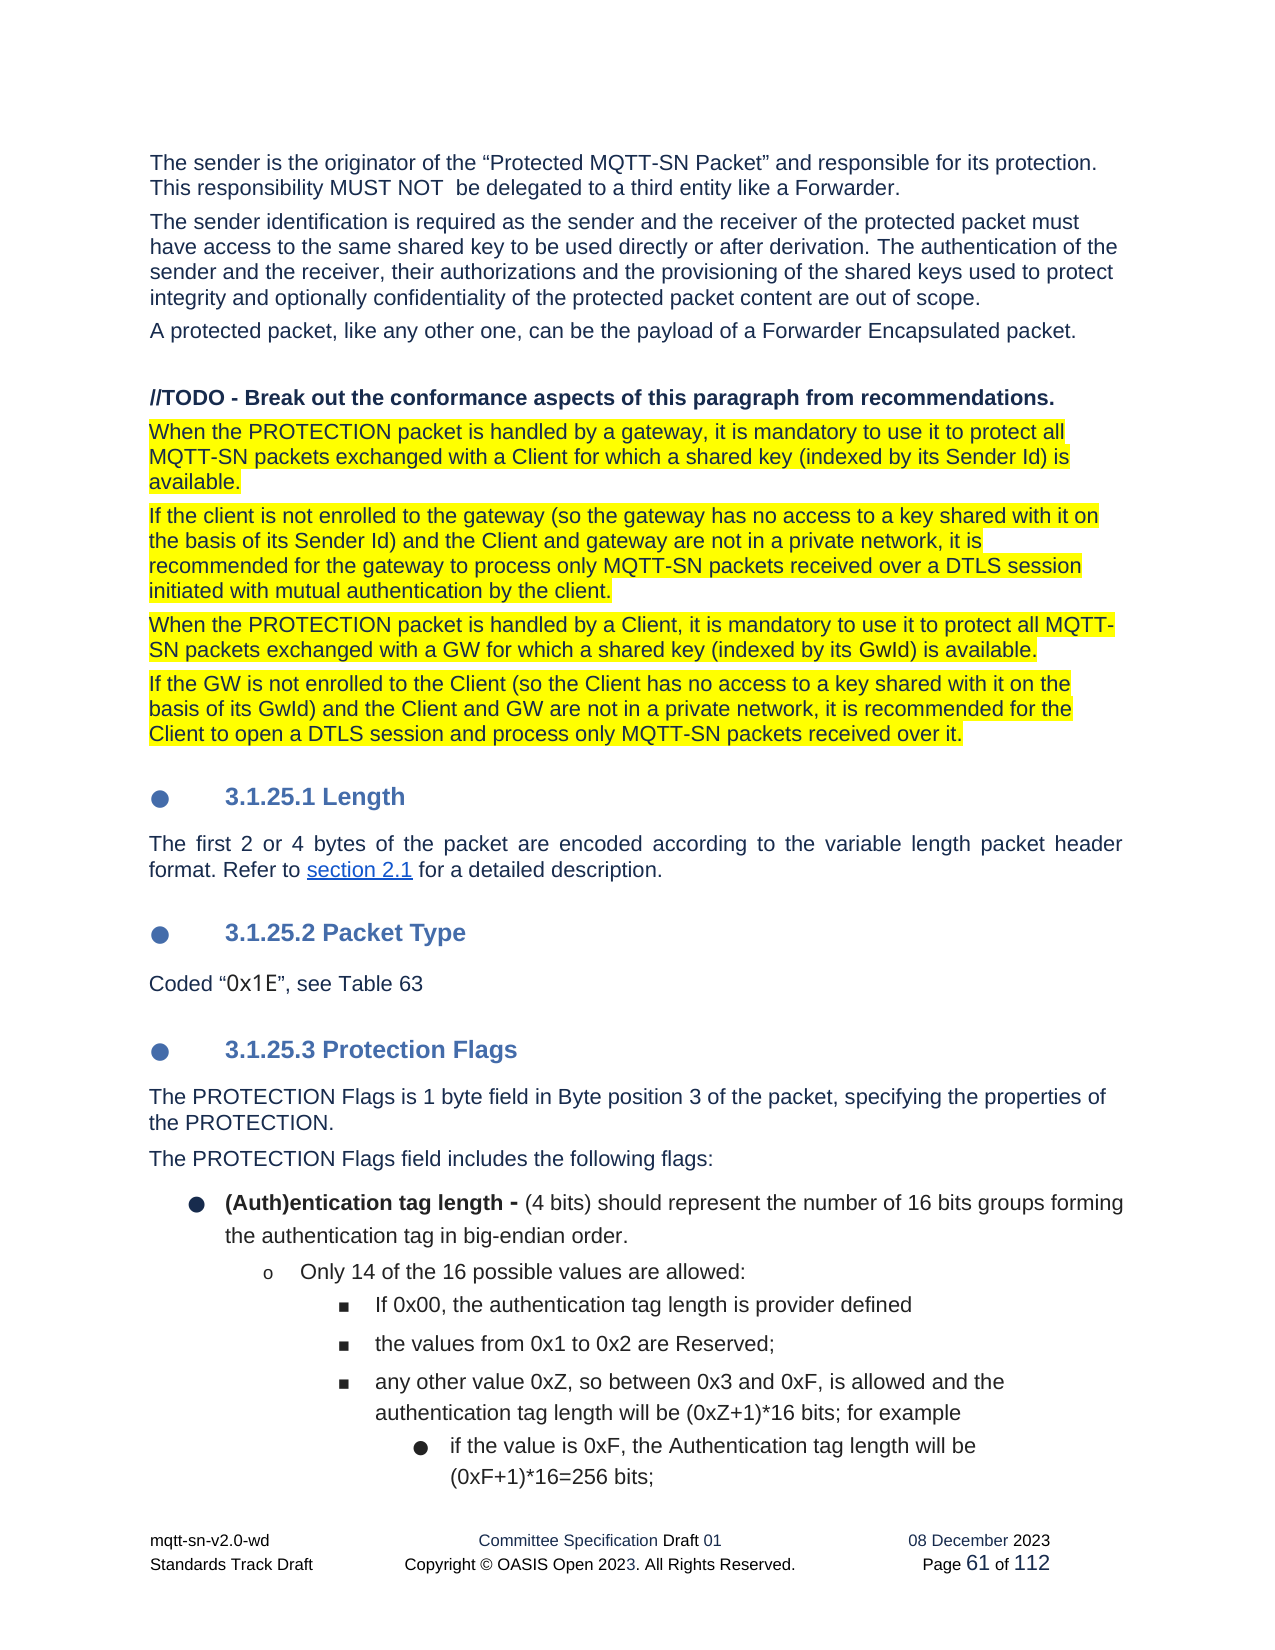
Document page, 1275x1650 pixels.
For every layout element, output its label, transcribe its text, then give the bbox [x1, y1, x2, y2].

list any other value 0xZ, so between 0x3 and 0xF, is allowed and the authentication tag length will be (0xZ+1)*16 bits; for example [337, 1362, 1124, 1425]
text The sender is the originator of the “Protected MQTT-SN Packet” and responsible for its protection. This responsibility MUST NOT be delegated to a third entity like a Forwarder. [149, 150, 1124, 200]
subtitle 3.1.25.2 Packet Type [150, 907, 1124, 954]
text //TODO - Break out the conformance aspects of this paragraph from recommendations. [149, 385, 1124, 410]
text If the GW is not enrolled to the Client (so the Client has no access to a key shared with it on the basis of its GwId) and the Client and GW are not in a private network, it is recommended for the Client to open a DTLS session and process only MQTT-SN packets received over it. [148, 670, 1124, 746]
text When the PROTECTION packet is handled by a gateway, it is mandatory to use it to protect all MQTT-SN packets exchanged with a Client for which a shared key (indexed by its Sender Id) is available. [148, 418, 1124, 494]
list (Auth)entication tag length - (4 bits) should represent the number of 16 bits groups forming the authentication tag in big-endian order. [187, 1179, 1124, 1248]
text If the client is not enrolled to the gateway (so the gateway has no access to a key shared with it on the basis of its Sender Id) and the Client and gateway are not in a private network, it is recommended for the gateway to process only MQTT-SN packets received over a DTLS session initiated with mutual authentication by the client. [148, 502, 1124, 603]
text The first 2 or 4 bytes of the packet are encoded according to the variable length packet header format. Refer to section 2.1 for a detailed description. [148, 831, 1124, 882]
list Only 14 of the 16 possible values are allowed: [262, 1259, 1124, 1285]
list if the value is 0xF, the Authentication tag length will be (0xF+1)*16=256 bits; [412, 1425, 1124, 1489]
text The sender identification is required as the sender and the receiver of the protected packet must have access to the same shared key to be used directly or after derivation. The authentication of the sender and the receiver, their authorizations and the provisioning of the shared keys used to protect integrity and optionally confidentiality of the protected packet content are out of scope. [149, 209, 1124, 309]
list If 0x00, the authentication tag length is provider defined [337, 1285, 1124, 1323]
text The PROTECTION Flags is 1 byte field in Byte position 3 of the packet, specifying the properties of the PROTECTION. [148, 1083, 1124, 1135]
text The PROTECTION Flags field includes the following flags: [148, 1146, 1124, 1171]
subtitle 3.1.25.1 Length [150, 771, 1124, 818]
list the values from 0x1 to 0x2 are Reserved; [337, 1323, 1124, 1362]
text Coded “0x1E”, see Table 63 [148, 967, 1124, 998]
text When the PROTECTION packet is handled by a Client, it is mandatory to use it to protect all MQTT-SN packets exchanged with a GW for which a shared key (indexed by its GwId) is available. [148, 612, 1124, 662]
subtitle 3.1.25.3 Protection Flags [150, 1024, 1124, 1071]
text A protected packet, like any other one, can be the payload of a Forwarder Encapsulated packet. [149, 318, 1124, 343]
